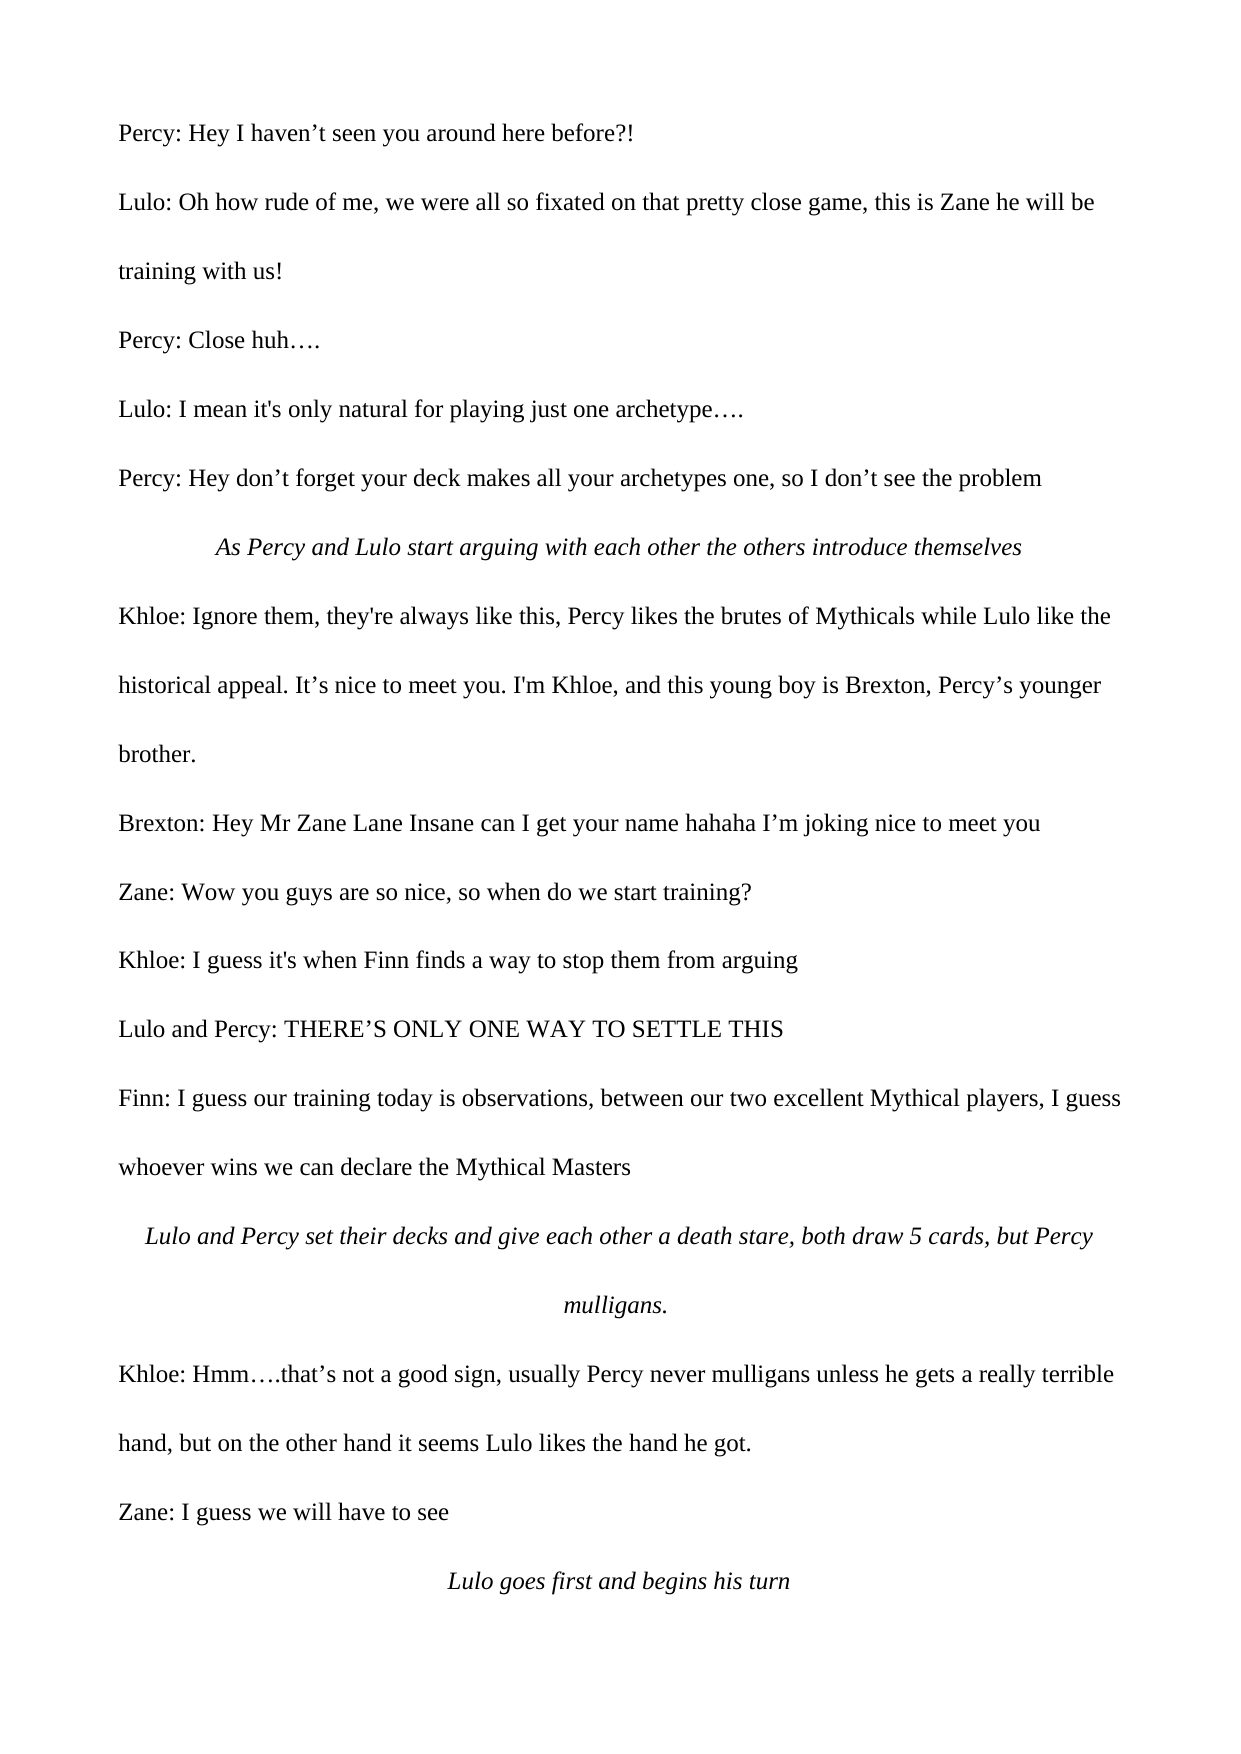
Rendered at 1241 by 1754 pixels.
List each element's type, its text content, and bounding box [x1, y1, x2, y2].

text Lulo: I mean it's only natural for playing just one archetype…. [118, 394, 1122, 423]
text Lulo goes first and begins his turn [118, 1566, 1122, 1595]
text Percy: Hey I haven’t seen you around here before?! [118, 118, 1122, 147]
text Khloe: Ignore them, they're always like this, Percy likes the brutes of Mythicals while Lulo like the historical appeal. It’s nice to meet you. I'm Khloe, and this young boy is Brexton, Percy’s younger brother. [118, 601, 1122, 767]
text Lulo and Percy: THERE’S ONLY ONE WAY TO SETTLE THIS [118, 1014, 1122, 1043]
text Khloe: Hmm….that’s not a good sign, usually Percy never mulligans unless he gets a really terrible hand, but on the other hand it seems Lulo likes the hand he got. [118, 1359, 1122, 1457]
text Khloe: I guess it's when Finn finds a way to stop them from arguing [118, 946, 1122, 974]
text Percy: Close huh…. [118, 325, 1122, 354]
text As Percy and Lulo start arguing with each other the others introduce themselves [118, 532, 1122, 561]
text Lulo and Percy set their decks and give each other a death stare, both draw 5 cards, but Percy mulligans. [118, 1221, 1122, 1319]
text Finn: I guess our training today is observations, between our two excellent Mythical players, I guess whoever wins we can declare the Mythical Masters [118, 1083, 1122, 1181]
text Zane: Wow you guys are so nice, so when do we start training? [118, 877, 1122, 905]
text Lulo: Oh how rude of me, we were all so fixated on that pretty close game, this is Zane he will be training with us! [118, 187, 1122, 285]
text Percy: Hey don’t forget your deck makes all your archetypes one, so I don’t see the problem [118, 463, 1122, 492]
text Brexton: Hey Mr Zane Lane Insane can I get your name hahaha I’m joking nice to meet you [118, 808, 1122, 836]
text Zane: I guess we will have to see [118, 1497, 1122, 1526]
